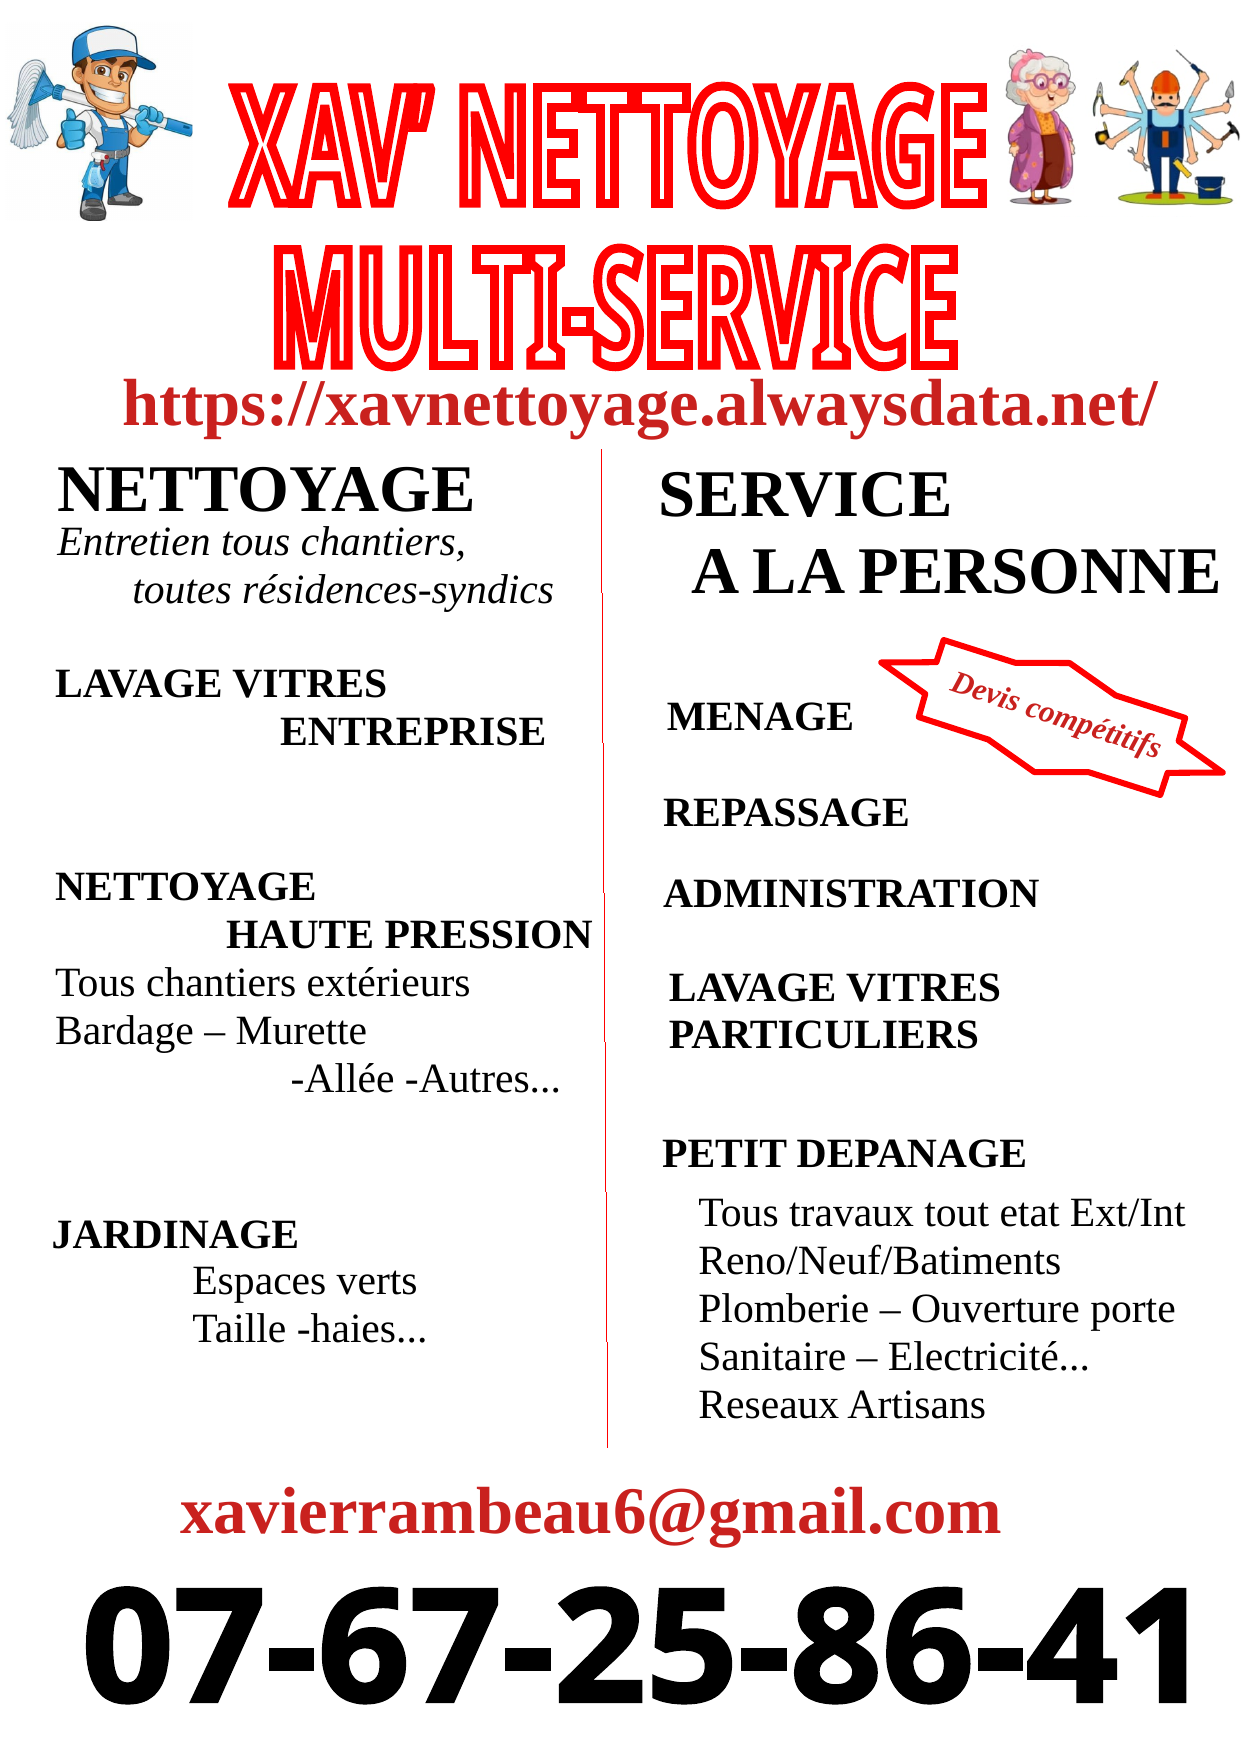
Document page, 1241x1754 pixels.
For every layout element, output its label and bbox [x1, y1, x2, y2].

picture [5, 22, 192, 221]
picture [997, 43, 1241, 217]
